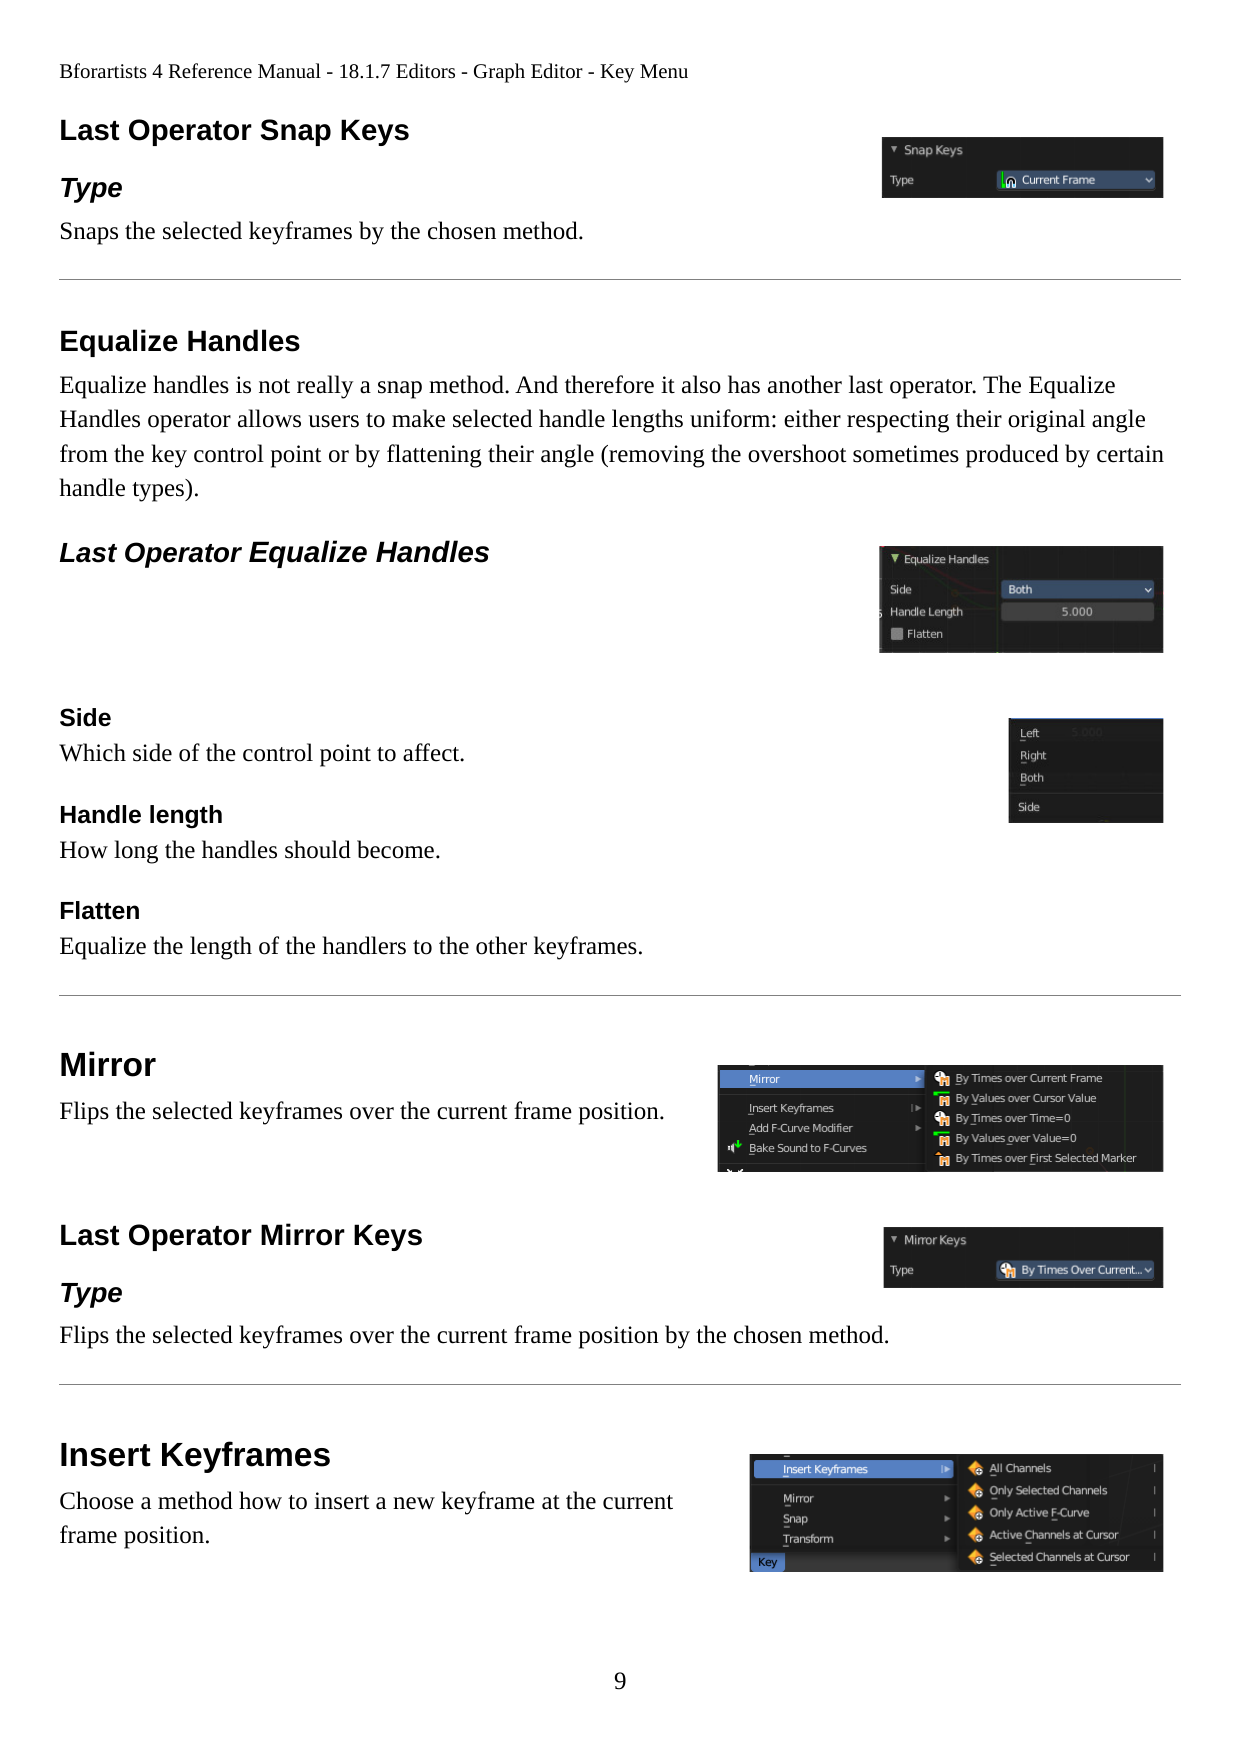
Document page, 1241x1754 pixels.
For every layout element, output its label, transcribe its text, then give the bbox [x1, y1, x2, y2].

text Flips the selected keyframes over the current frame position by the chosen method. [59, 1321, 1181, 1349]
picture [883, 1227, 1164, 1288]
text Which side of the control point to affect. [59, 738, 1008, 767]
text Equalize the length of the handlers to the other keyframes. [59, 931, 1181, 960]
text Snaps the selected keyframes by the chosen method. [59, 216, 1181, 244]
subtitle Equalize Handles [59, 323, 1181, 357]
subtitle Last Operator Mirror Keys [59, 1217, 1181, 1251]
subtitle Last Operator Equalize Handles [59, 535, 1181, 568]
picture [717, 1065, 1164, 1172]
subtitle Last Operator Snap Keys [59, 113, 1181, 146]
text How long the handles should become. [59, 835, 1181, 863]
subtitle Flatten [59, 896, 1181, 925]
subtitle Mirror [59, 1045, 1181, 1084]
text Choose a method how to insert a new keyframe at the current frame position. [59, 1486, 749, 1549]
subtitle Handle length [59, 800, 1181, 828]
picture [881, 137, 1164, 198]
text Equalize handles is not really a snap method. And therefore it also has another last operator. The Equalize Handles operator allows users to make selected handle lengths uniform: either respecting their original angle from the key control point or by flattening their angle (removing the overshoot sometimes produced by certain handle types). [59, 370, 1181, 502]
picture [1008, 718, 1164, 823]
subtitle Side [59, 703, 1181, 732]
picture [749, 1454, 1164, 1572]
picture [879, 546, 1164, 653]
subtitle Insert Keyframes [59, 1434, 1181, 1473]
subtitle Type [59, 1276, 1181, 1308]
subtitle Type [59, 171, 1181, 203]
text Flips the selected keyframes over the current frame position. [59, 1096, 717, 1125]
